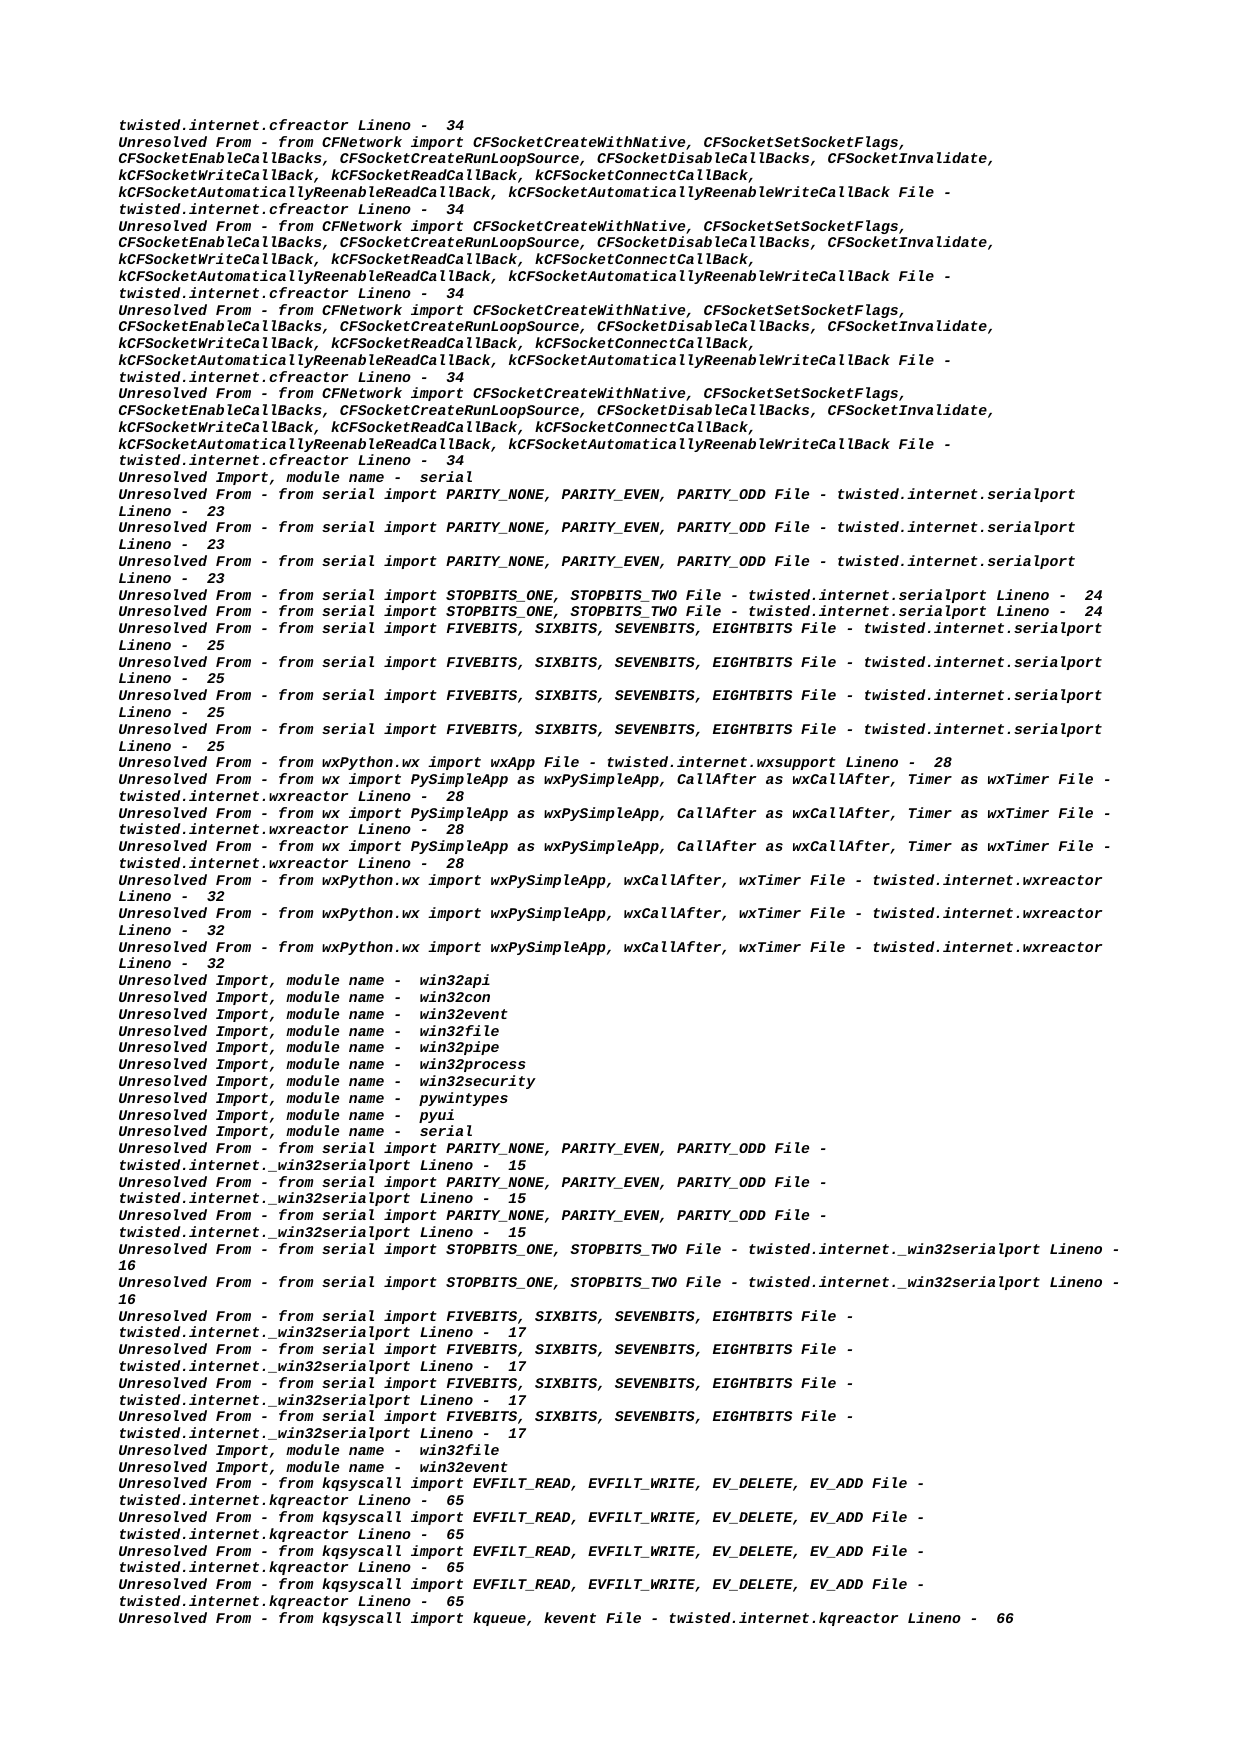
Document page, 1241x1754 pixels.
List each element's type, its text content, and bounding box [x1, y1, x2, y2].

text Unresolved From - from wx import PySimpleApp as wxPySimpleApp, CallAfter as wxCallAfter, Timer as wxTimer File - twisted.internet.wxreactor Lineno - 28 [118, 806, 1122, 839]
text Unresolved From - from serial import PARITY_NONE, PARITY_EVEN, PARITY_ODD File - twisted.internet.serialport Lineno - 23 [118, 487, 1122, 521]
text Unresolved From - from kqsyscall import EVFILT_READ, EVFILT_WRITE, EV_DELETE, EV_ADD File - twisted.internet.kqreactor Lineno - 65 [118, 1544, 1122, 1577]
text Unresolved From - from serial import FIVEBITS, SIXBITS, SEVENBITS, EIGHTBITS File - twisted.internet._win32serialport Lineno - 17 [118, 1309, 1122, 1342]
text Unresolved Import, module name - win32file [118, 1024, 1122, 1041]
text Unresolved Import, module name - serial [118, 1124, 1122, 1141]
text Unresolved From - from kqsyscall import kqueue, kevent File - twisted.internet.kqreactor Lineno - 66 [118, 1611, 1122, 1627]
text Unresolved Import, module name - win32process [118, 1057, 1122, 1074]
text Unresolved From - from serial import FIVEBITS, SIXBITS, SEVENBITS, EIGHTBITS File - twisted.internet.serialport Lineno - 25 [118, 688, 1122, 722]
text Unresolved From - from serial import FIVEBITS, SIXBITS, SEVENBITS, EIGHTBITS File - twisted.internet.serialport Lineno - 25 [118, 655, 1122, 688]
text Unresolved From - from serial import PARITY_NONE, PARITY_EVEN, PARITY_ODD File - twisted.internet._win32serialport Lineno - 15 [118, 1208, 1122, 1242]
text Unresolved From - from wxPython.wx import wxPySimpleApp, wxCallAfter, wxTimer File - twisted.internet.wxreactor Lineno - 32 [118, 873, 1122, 906]
text Unresolved From - from kqsyscall import EVFILT_READ, EVFILT_WRITE, EV_DELETE, EV_ADD File - twisted.internet.kqreactor Lineno - 65 [118, 1510, 1122, 1544]
text Unresolved Import, module name - win32event [118, 1007, 1122, 1024]
text Unresolved From - from CFNetwork import CFSocketCreateWithNative, CFSocketSetSocketFlags, CFSocketEnableCallBacks, CFSocketCreateRunLoopSource, CFSocketDisableCallBacks, CFSocketInvalidate, kCFSocketWriteCallBack, kCFSocketReadCallBack, kCFSocketConnectCallBack, kCFSocketAutomaticallyReenableReadCallBack, kCFSocketAutomaticallyReenableWriteCallBack File - twisted.internet.cfreactor Lineno - 34 [118, 135, 1122, 219]
text Unresolved From - from wxPython.wx import wxPySimpleApp, wxCallAfter, wxTimer File - twisted.internet.wxreactor Lineno - 32 [118, 940, 1122, 973]
text Unresolved Import, module name - win32event [118, 1460, 1122, 1477]
text Unresolved From - from serial import PARITY_NONE, PARITY_EVEN, PARITY_ODD File - twisted.internet._win32serialport Lineno - 15 [118, 1141, 1122, 1175]
text Unresolved From - from serial import FIVEBITS, SIXBITS, SEVENBITS, EIGHTBITS File - twisted.internet._win32serialport Lineno - 17 [118, 1376, 1122, 1409]
text Unresolved From - from CFNetwork import CFSocketCreateWithNative, CFSocketSetSocketFlags, CFSocketEnableCallBacks, CFSocketCreateRunLoopSource, CFSocketDisableCallBacks, CFSocketInvalidate, kCFSocketWriteCallBack, kCFSocketReadCallBack, kCFSocketConnectCallBack, kCFSocketAutomaticallyReenableReadCallBack, kCFSocketAutomaticallyReenableWriteCallBack File - twisted.internet.cfreactor Lineno - 34 [118, 303, 1122, 386]
text Unresolved From - from serial import STOPBITS_ONE, STOPBITS_TWO File - twisted.internet._win32serialport Lineno - 16 [118, 1275, 1122, 1309]
text Unresolved From - from serial import STOPBITS_ONE, STOPBITS_TWO File - twisted.internet.serialport Lineno - 24 [118, 588, 1122, 604]
text Unresolved From - from serial import PARITY_NONE, PARITY_EVEN, PARITY_ODD File - twisted.internet._win32serialport Lineno - 15 [118, 1175, 1122, 1208]
text Unresolved From - from serial import FIVEBITS, SIXBITS, SEVENBITS, EIGHTBITS File - twisted.internet._win32serialport Lineno - 17 [118, 1409, 1122, 1443]
text Unresolved Import, module name - win32con [118, 990, 1122, 1007]
text Unresolved Import, module name - win32security [118, 1074, 1122, 1091]
text Unresolved From - from kqsyscall import EVFILT_READ, EVFILT_WRITE, EV_DELETE, EV_ADD File - twisted.internet.kqreactor Lineno - 65 [118, 1477, 1122, 1510]
text Unresolved From - from wxPython.wx import wxApp File - twisted.internet.wxsupport Lineno - 28 [118, 755, 1122, 772]
text Unresolved From - from serial import STOPBITS_ONE, STOPBITS_TWO File - twisted.internet._win32serialport Lineno - 16 [118, 1242, 1122, 1275]
text Unresolved Import, module name - win32file [118, 1443, 1122, 1460]
text Unresolved From - from serial import FIVEBITS, SIXBITS, SEVENBITS, EIGHTBITS File - twisted.internet.serialport Lineno - 25 [118, 621, 1122, 655]
text Unresolved Import, module name - serial [118, 470, 1122, 487]
text Unresolved From - from CFNetwork import CFSocketCreateWithNative, CFSocketSetSocketFlags, CFSocketEnableCallBacks, CFSocketCreateRunLoopSource, CFSocketDisableCallBacks, CFSocketInvalidate, kCFSocketWriteCallBack, kCFSocketReadCallBack, kCFSocketConnectCallBack, kCFSocketAutomaticallyReenableReadCallBack, kCFSocketAutomaticallyReenableWriteCallBack File - twisted.internet.cfreactor Lineno - 34 [118, 386, 1122, 470]
text Unresolved From - from serial import PARITY_NONE, PARITY_EVEN, PARITY_ODD File - twisted.internet.serialport Lineno - 23 [118, 521, 1122, 554]
text Unresolved Import, module name - pyui [118, 1108, 1122, 1124]
text Unresolved From - from wx import PySimpleApp as wxPySimpleApp, CallAfter as wxCallAfter, Timer as wxTimer File - twisted.internet.wxreactor Lineno - 28 [118, 772, 1122, 806]
text Unresolved From - from serial import STOPBITS_ONE, STOPBITS_TWO File - twisted.internet.serialport Lineno - 24 [118, 604, 1122, 621]
text Unresolved From - from CFNetwork import CFSocketCreateWithNative, CFSocketSetSocketFlags, CFSocketEnableCallBacks, CFSocketCreateRunLoopSource, CFSocketDisableCallBacks, CFSocketInvalidate, kCFSocketWriteCallBack, kCFSocketReadCallBack, kCFSocketConnectCallBack, kCFSocketAutomaticallyReenableReadCallBack, kCFSocketAutomaticallyReenableWriteCallBack File - twisted.internet.cfreactor Lineno - 34 [118, 219, 1122, 303]
text Unresolved From - from kqsyscall import EVFILT_READ, EVFILT_WRITE, EV_DELETE, EV_ADD File - twisted.internet.kqreactor Lineno - 65 [118, 1577, 1122, 1611]
text Unresolved Import, module name - win32api [118, 973, 1122, 990]
text Unresolved Import, module name - pywintypes [118, 1091, 1122, 1108]
text Unresolved From - from serial import PARITY_NONE, PARITY_EVEN, PARITY_ODD File - twisted.internet.serialport Lineno - 23 [118, 554, 1122, 588]
text Unresolved From - from serial import FIVEBITS, SIXBITS, SEVENBITS, EIGHTBITS File - twisted.internet.serialport Lineno - 25 [118, 722, 1122, 755]
text Unresolved From - from wxPython.wx import wxPySimpleApp, wxCallAfter, wxTimer File - twisted.internet.wxreactor Lineno - 32 [118, 906, 1122, 940]
text Unresolved From - from wx import PySimpleApp as wxPySimpleApp, CallAfter as wxCallAfter, Timer as wxTimer File - twisted.internet.wxreactor Lineno - 28 [118, 839, 1122, 873]
text - twisted.internet.cfreactor Lineno - 34 [118, 118, 1122, 135]
text Unresolved From - from serial import FIVEBITS, SIXBITS, SEVENBITS, EIGHTBITS File - twisted.internet._win32serialport Lineno - 17 [118, 1342, 1122, 1376]
text Unresolved Import, module name - win32pipe [118, 1041, 1122, 1057]
